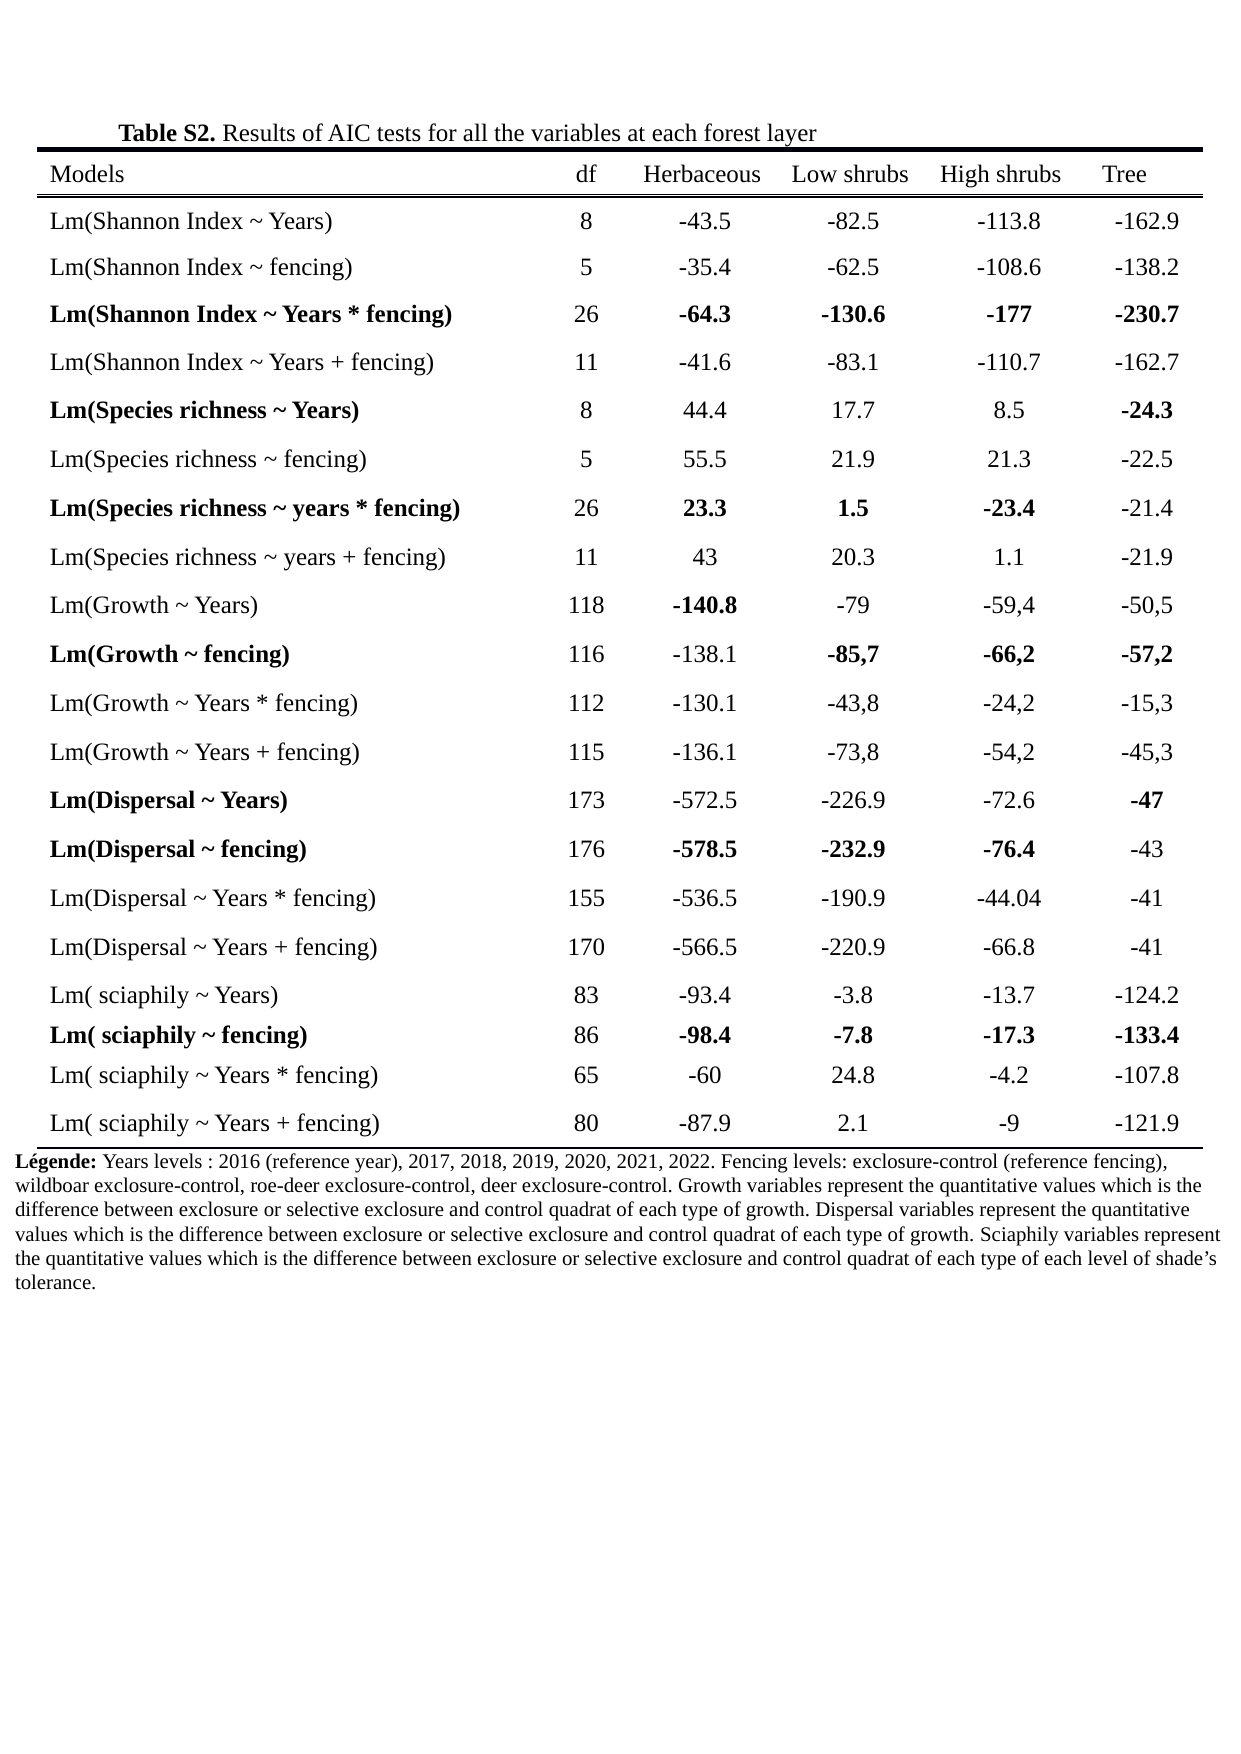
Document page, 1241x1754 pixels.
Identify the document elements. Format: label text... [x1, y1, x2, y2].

table_cell 1.1 [927, 532, 1091, 581]
table_header Tree [1091, 152, 1203, 194]
table_cell 170 [542, 922, 631, 971]
table_cell -13.7 [927, 971, 1091, 1019]
table_cell 21.3 [927, 434, 1091, 483]
text Table S2. Results of AIC tests for all the variables at each forest layer [118, 118, 1122, 147]
table_cell 155 [542, 873, 631, 922]
table_cell 83 [542, 971, 631, 1019]
table_cell -41.6 [631, 337, 779, 386]
table_cell 26 [542, 290, 631, 337]
text Légende: Years levels : 2016 (reference year), 2017, 2018, 2019, 2020, 2021, 2022. Fencing levels: exclosure-control (reference fencing), wildboar exclosure-control, roe-deer exclosure-control, deer exclosure-control. Growth variables represent the quantitative values which is the difference between exclosure or selective exclosure and control quadrat of each type of growth. Dispersal variables represent the quantitative values which is the difference between exclosure or selective exclosure and control quadrat of each type of growth. Sciaphily variables represent the quantitative values which is the difference between exclosure or selective exclosure and control quadrat of each type of each level of shade’s tolerance. [15, 1149, 1226, 1294]
table_cell -54,2 [927, 727, 1091, 776]
table_cell 44.4 [631, 386, 779, 434]
table_cell 173 [542, 776, 631, 824]
table_cell -107.8 [1091, 1050, 1203, 1098]
table_cell Lm(Growth ~ Years * fencing) [37, 678, 542, 727]
table_cell -45,3 [1091, 727, 1203, 776]
table_cell Lm(Dispersal ~ Years * fencing) [37, 873, 542, 922]
table_cell 11 [542, 337, 631, 386]
table_cell 21.9 [779, 434, 927, 483]
table_cell -59,4 [927, 581, 1091, 629]
table_cell -226.9 [779, 776, 927, 824]
table_cell -15,3 [1091, 678, 1203, 727]
table_cell -87.9 [631, 1099, 779, 1147]
table_cell Lm(Shannon Index ~ Years + fencing) [37, 337, 542, 386]
table_cell Lm( sciaphily ~ Years) [37, 971, 542, 1019]
table_cell 23.3 [631, 483, 779, 532]
table_cell -7.8 [779, 1019, 927, 1050]
table_cell Lm(Dispersal ~ Years) [37, 776, 542, 824]
table_cell -79 [779, 581, 927, 629]
table_cell -47 [1091, 776, 1203, 824]
table_cell -140.8 [631, 581, 779, 629]
table_cell -60 [631, 1050, 779, 1098]
table_cell -43 [1091, 824, 1203, 873]
table_cell -220.9 [779, 922, 927, 971]
table_cell -232.9 [779, 824, 927, 873]
table_header df [542, 152, 631, 194]
table_cell -93.4 [631, 971, 779, 1019]
table_cell -41 [1091, 922, 1203, 971]
table_cell 55.5 [631, 434, 779, 483]
table_cell -66.8 [927, 922, 1091, 971]
table_cell -138.1 [631, 629, 779, 678]
table_cell 115 [542, 727, 631, 776]
table_cell Lm(Growth ~ Years + fencing) [37, 727, 542, 776]
table_cell -110.7 [927, 337, 1091, 386]
table_cell Lm(Growth ~ fencing) [37, 629, 542, 678]
table_cell 5 [542, 243, 631, 290]
table_cell -57,2 [1091, 629, 1203, 678]
table_cell 118 [542, 581, 631, 629]
table_cell -9 [927, 1099, 1091, 1147]
table_cell -566.5 [631, 922, 779, 971]
table_cell Lm(Shannon Index ~ Years * fencing) [37, 290, 542, 337]
table_cell 11 [542, 532, 631, 581]
table_cell 116 [542, 629, 631, 678]
table_cell -64.3 [631, 290, 779, 337]
table_cell -22.5 [1091, 434, 1203, 483]
table_cell -121.9 [1091, 1099, 1203, 1147]
table_cell Lm( sciaphily ~ Years + fencing) [37, 1099, 542, 1147]
table_cell 176 [542, 824, 631, 873]
table_cell 26 [542, 483, 631, 532]
table_cell -130.6 [779, 290, 927, 337]
table_cell -21.4 [1091, 483, 1203, 532]
table_header Herbaceous [631, 152, 779, 194]
table_cell -41 [1091, 873, 1203, 922]
table_cell 1.5 [779, 483, 927, 532]
table_cell -76.4 [927, 824, 1091, 873]
table_cell 86 [542, 1019, 631, 1050]
table_cell Lm(Dispersal ~ Years + fencing) [37, 922, 542, 971]
table_cell Lm( sciaphily ~ fencing) [37, 1019, 542, 1050]
table_cell Lm( sciaphily ~ Years * fencing) [37, 1050, 542, 1098]
table_cell -572.5 [631, 776, 779, 824]
table_cell -136.1 [631, 727, 779, 776]
table_cell 80 [542, 1099, 631, 1147]
table_cell 5 [542, 434, 631, 483]
table_cell -72.6 [927, 776, 1091, 824]
table_cell -44.04 [927, 873, 1091, 922]
table_cell 65 [542, 1050, 631, 1098]
table_cell -113.8 [927, 198, 1091, 243]
table_cell -83.1 [779, 337, 927, 386]
table_cell 8 [542, 198, 631, 243]
table_cell Lm(Shannon Index ~ fencing) [37, 243, 542, 290]
table_cell -138.2 [1091, 243, 1203, 290]
table_cell 43 [631, 532, 779, 581]
table_cell -98.4 [631, 1019, 779, 1050]
table_cell -50,5 [1091, 581, 1203, 629]
table_cell -230.7 [1091, 290, 1203, 337]
table_cell -62.5 [779, 243, 927, 290]
table_cell 8.5 [927, 386, 1091, 434]
table_cell -130.1 [631, 678, 779, 727]
table_cell -66,2 [927, 629, 1091, 678]
table_cell -190.9 [779, 873, 927, 922]
table_cell 112 [542, 678, 631, 727]
table_cell -3.8 [779, 971, 927, 1019]
table_cell Lm(Species richness ~ fencing) [37, 434, 542, 483]
table_cell -124.2 [1091, 971, 1203, 1019]
table_cell Lm(Species richness ~ years + fencing) [37, 532, 542, 581]
table_cell -21.9 [1091, 532, 1203, 581]
table_cell -35.4 [631, 243, 779, 290]
table_cell Lm(Dispersal ~ fencing) [37, 824, 542, 873]
table_cell -162.7 [1091, 337, 1203, 386]
table_cell 17.7 [779, 386, 927, 434]
table_cell Lm(Species richness ~ Years) [37, 386, 542, 434]
table_cell 20.3 [779, 532, 927, 581]
table_cell 2.1 [779, 1099, 927, 1147]
table_cell -17.3 [927, 1019, 1091, 1050]
table_cell -177 [927, 290, 1091, 337]
table_cell -23.4 [927, 483, 1091, 532]
table_cell Lm(Species richness ~ years * fencing) [37, 483, 542, 532]
table_cell -536.5 [631, 873, 779, 922]
table_cell -43.5 [631, 198, 779, 243]
table_cell -4.2 [927, 1050, 1091, 1098]
table_cell -108.6 [927, 243, 1091, 290]
table_cell -24,2 [927, 678, 1091, 727]
table_cell -133.4 [1091, 1019, 1203, 1050]
table_cell Lm(Growth ~ Years) [37, 581, 542, 629]
table_cell -162.9 [1091, 198, 1203, 243]
table_header High shrubs [927, 152, 1091, 194]
table_cell -73,8 [779, 727, 927, 776]
table_cell 24.8 [779, 1050, 927, 1098]
table_cell -85,7 [779, 629, 927, 678]
table_header Low shrubs [779, 152, 927, 194]
table_header Models [37, 152, 542, 194]
table_cell -82.5 [779, 198, 927, 243]
table_cell -24.3 [1091, 386, 1203, 434]
table_cell 8 [542, 386, 631, 434]
table_cell -578.5 [631, 824, 779, 873]
table_cell Lm(Shannon Index ~ Years) [37, 198, 542, 243]
table_cell -43,8 [779, 678, 927, 727]
